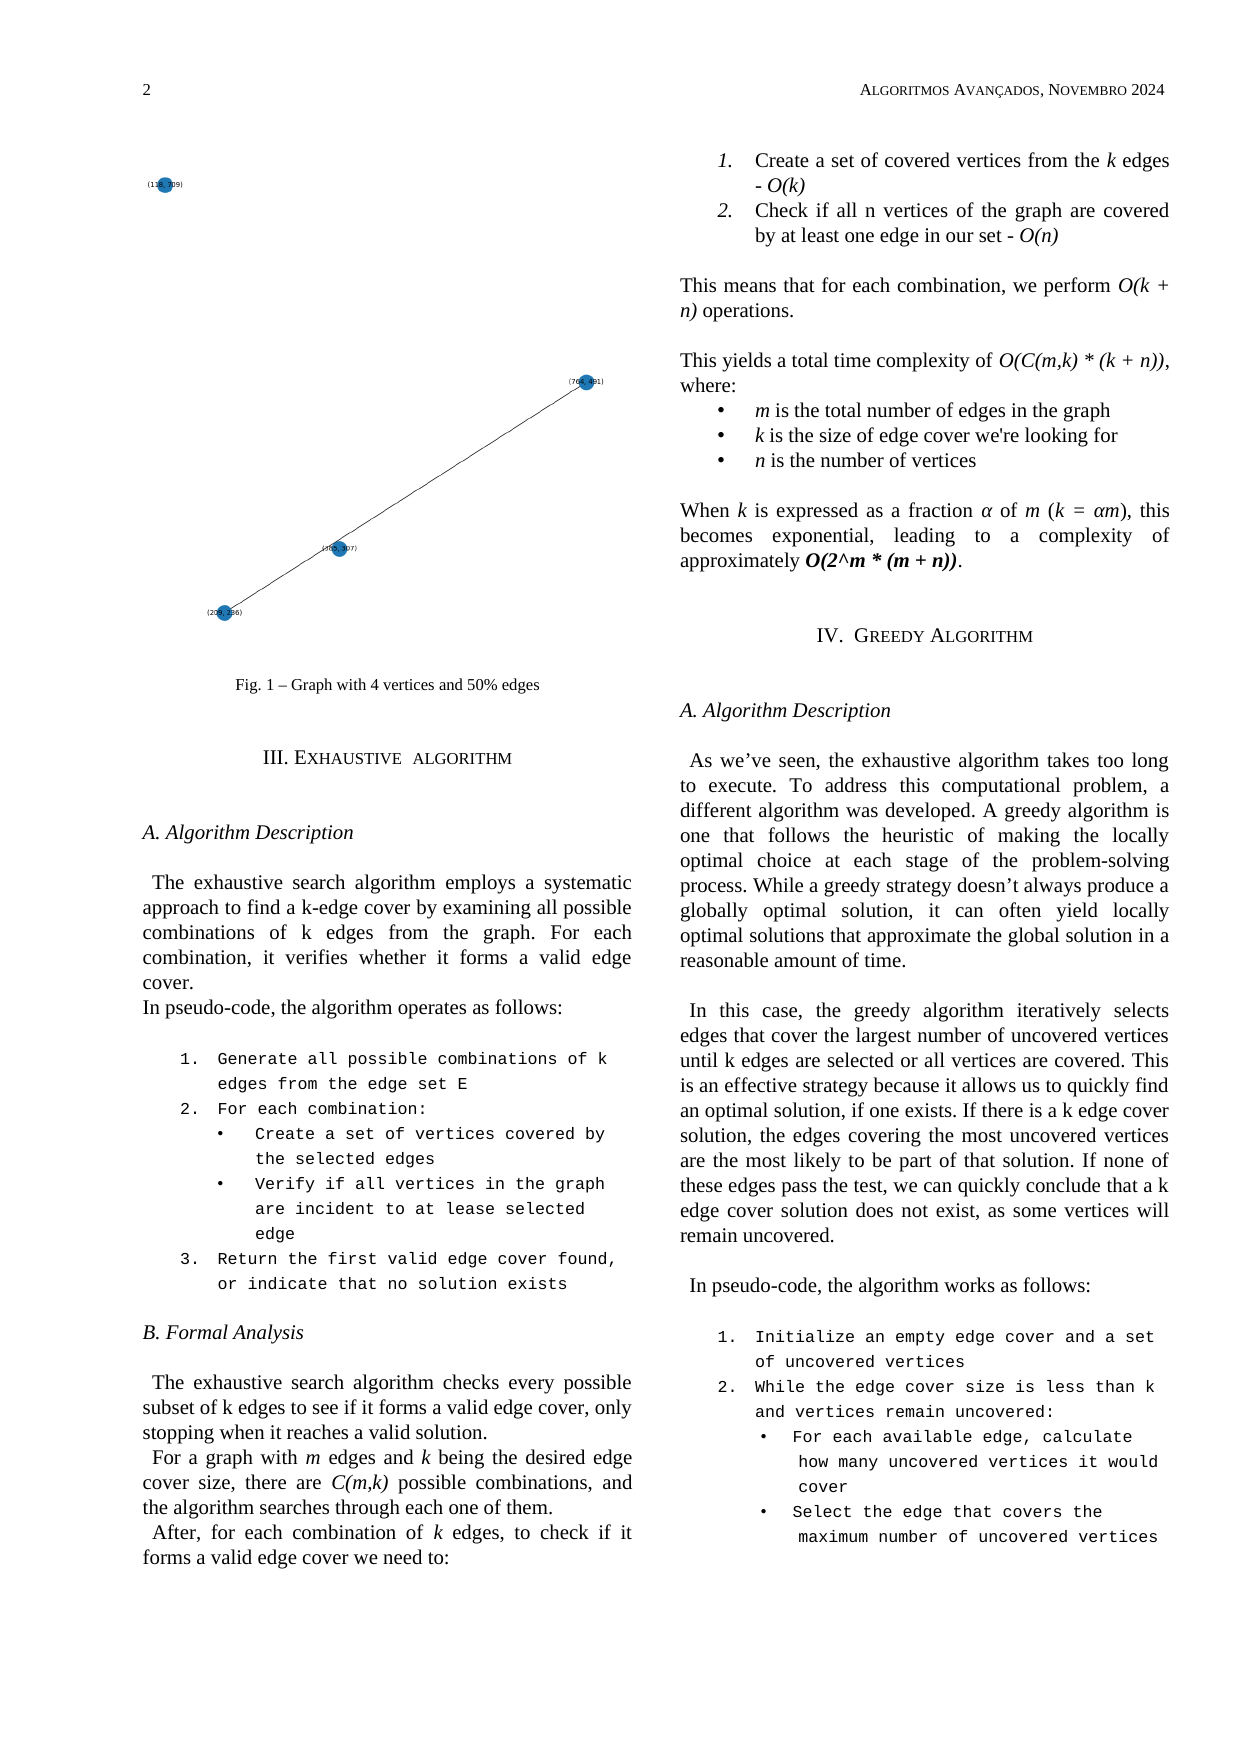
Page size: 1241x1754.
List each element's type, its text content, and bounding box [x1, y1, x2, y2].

text In pseudo-code, the algorithm operates as follows: [142, 994, 632, 1019]
list Select the edge that covers the maximum number of uncovered vertices [761, 1497, 1170, 1547]
subtitle III. Exhaustive algorithm [142, 744, 632, 769]
list For each combination: [180, 1094, 632, 1119]
list Create a set of vertices covered by the selected edges [217, 1119, 632, 1169]
list This means that for each combination, we perform O(k + n) operations. [680, 272, 1170, 322]
subtitle B. Formal Analysis [142, 1319, 632, 1344]
list While the edge cover size is less than k and vertices remain uncovered: [717, 1372, 1170, 1422]
list Generate all possible combinations of k edges from the edge set E [180, 1044, 632, 1094]
text The exhaustive search algorithm checks every possible subset of k edges to see if it forms a valid edge cover, only stopping when it reaches a valid solution. [142, 1369, 632, 1444]
text In pseudo-code, the algorithm works as follows: [680, 1272, 1170, 1297]
text In this case, the greedy algorithm iteratively selects edges that cover the largest number of uncovered vertices until k edges are selected or all vertices are covered. This is an effective strategy because it allows us to quickly find an optimal solution, if one exists. If there is a k edge cover solution, the edges covering the most uncovered vertices are the most likely to be part of that solution. If none of these edges pass the test, we can quickly conclude that a k edge cover solution does not exist, as some vertices will remain uncovered. [680, 997, 1170, 1247]
list m is the total number of edges in the graph [717, 397, 1170, 422]
list For each available edge, calculate how many uncovered vertices it would cover [761, 1422, 1170, 1497]
text The exhaustive search algorithm employs a systematic approach to find a k-edge cover by examining all possible combinations of k edges from the graph. For each combination, it verifies whether it forms a valid edge cover. [142, 869, 632, 994]
list n is the number of vertices [717, 447, 1170, 472]
picture [143, 163, 626, 646]
subtitle IV. Greedy Algorithm [680, 622, 1170, 647]
list Check if all n vertices of the graph are covered by at least one edge in our set - O(n) [717, 197, 1170, 247]
subtitle A. Algorithm Description [142, 819, 632, 844]
text Fig. 1 – Graph with 4 vertices and 50% edges [142, 669, 632, 694]
text After, for each combination of k edges, to check if it forms a valid edge cover we need to: [142, 1519, 632, 1569]
list Verify if all vertices in the graph are incident to at lease selected edge [217, 1169, 632, 1244]
subtitle A. Algorithm Description [680, 697, 1170, 722]
text As we’ve seen, the exhaustive algorithm takes too long to execute. To address this computational problem, a different algorithm was developed. A greedy algorithm is one that follows the heuristic of making the locally optimal choice at each stage of the problem-solving process. While a greedy strategy doesn’t always produce a globally optimal solution, it can often yield locally optimal solutions that approximate the global solution in a reasonable amount of time. [680, 747, 1170, 972]
list Return the first valid edge cover found, or indicate that no solution exists [180, 1244, 632, 1294]
list This yields a total time complexity of O(C(m,k) * (k + n)), where: [680, 347, 1170, 397]
text For a graph with m edges and k being the desired edge cover size, there are C(m,k) possible combinations, and the algorithm searches through each one of them. [142, 1444, 632, 1519]
list When k is expressed as a fraction α of m (k = αm), this becomes exponential, leading to a complexity of approximately O(2^m * (m + n)). [680, 497, 1170, 572]
list Initialize an empty edge cover and a set of uncovered vertices [717, 1322, 1170, 1372]
list k is the size of edge cover we're looking for [717, 422, 1170, 447]
list Create a set of covered vertices from the k edges - O(k) [717, 147, 1170, 197]
